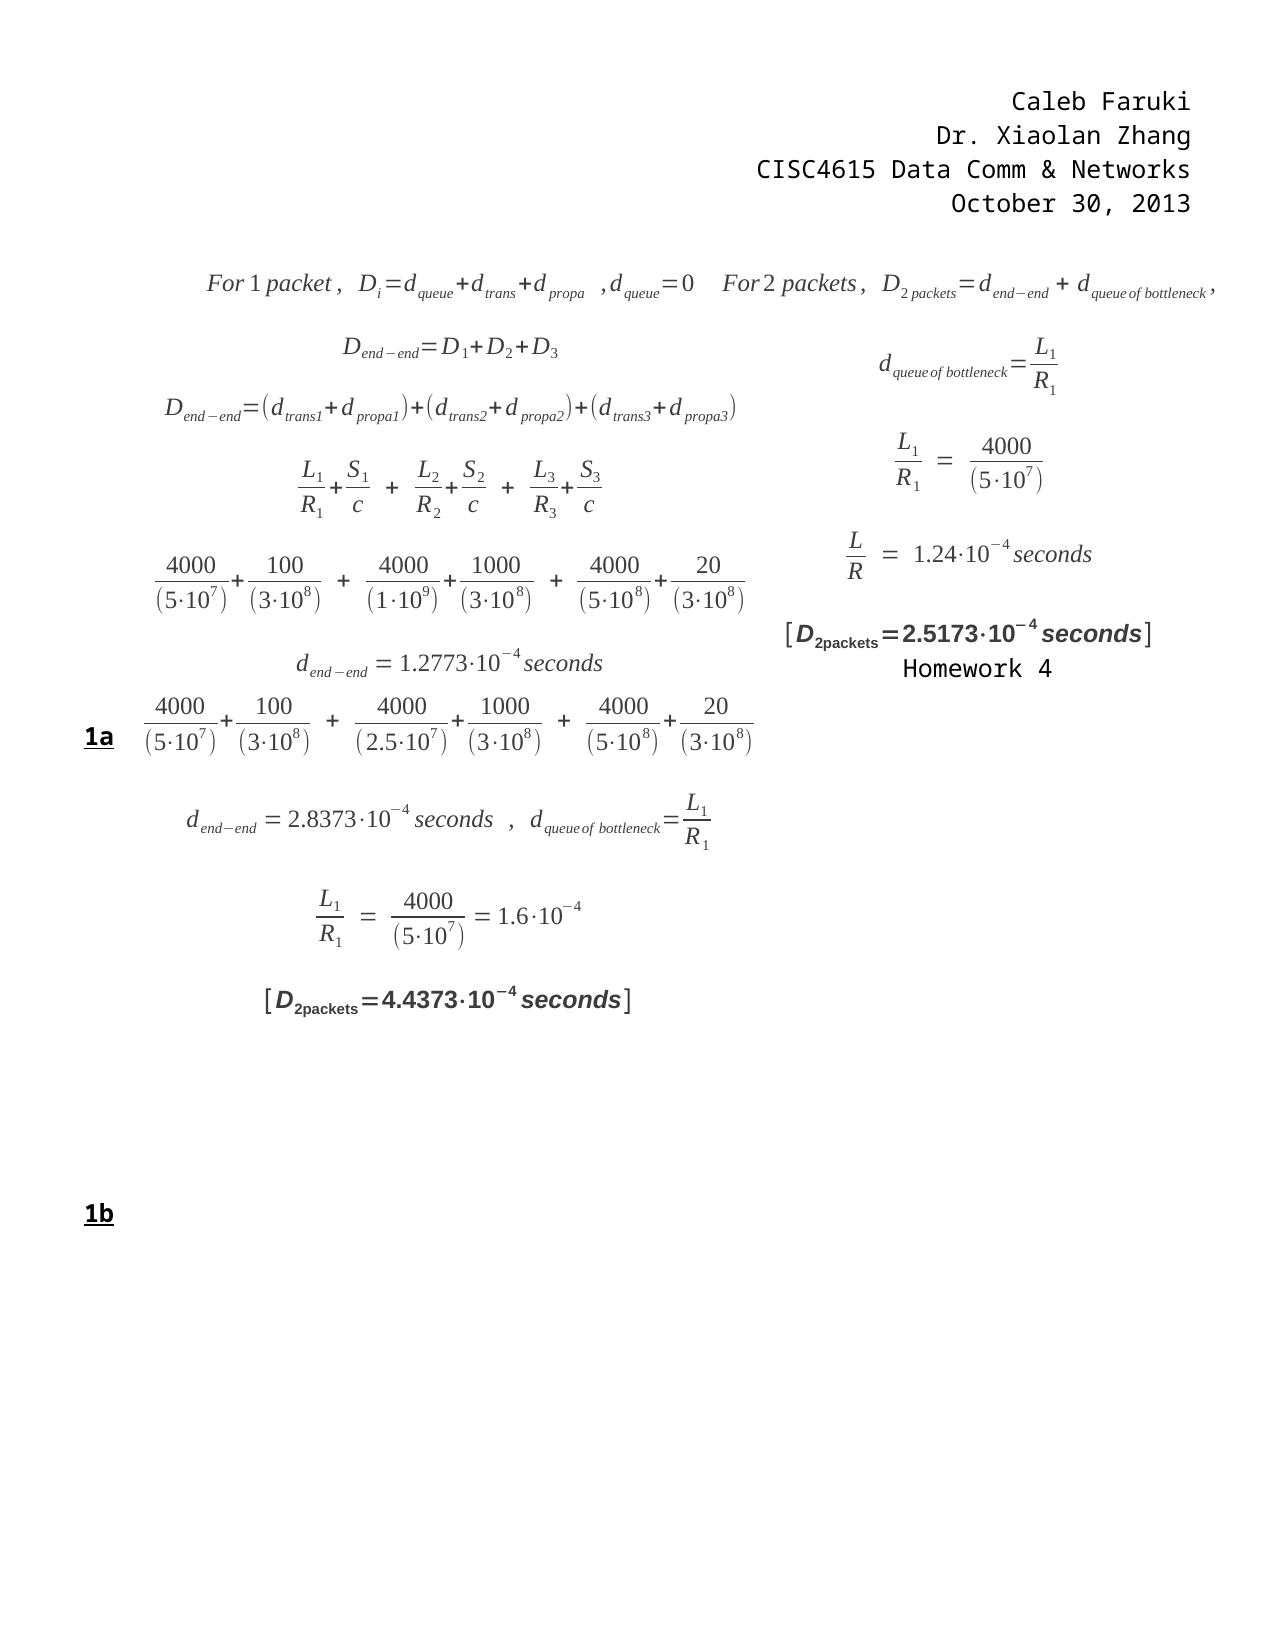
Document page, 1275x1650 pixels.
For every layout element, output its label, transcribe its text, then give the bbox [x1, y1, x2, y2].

text Homework 4 [84, 254, 1191, 685]
text 1a [84, 719, 1191, 753]
text October 30, 2013 [84, 186, 1191, 220]
text 1b [84, 1196, 1191, 1230]
text Dr. Xiaolan Zhang [84, 118, 1191, 152]
text Caleb Faruki [84, 84, 1191, 118]
text CISC4615 Data Comm & Networks [84, 152, 1191, 186]
